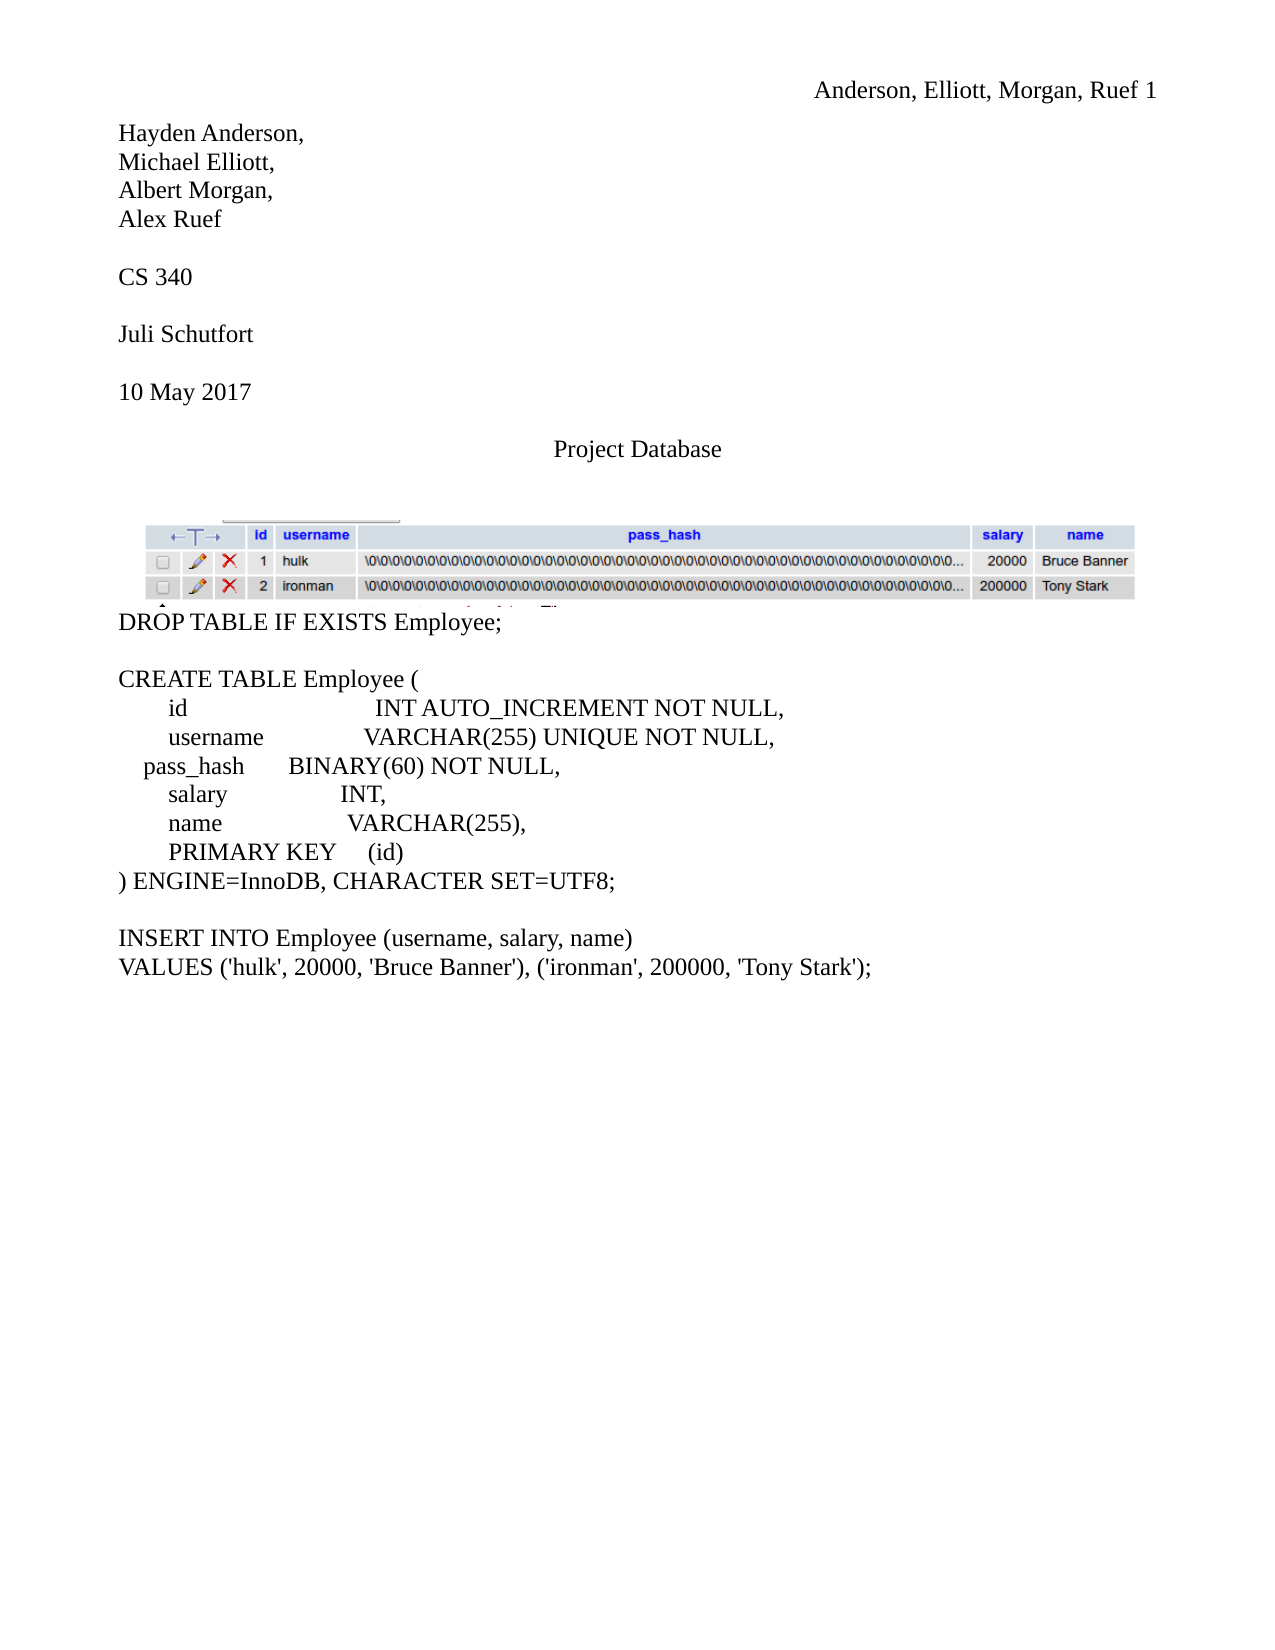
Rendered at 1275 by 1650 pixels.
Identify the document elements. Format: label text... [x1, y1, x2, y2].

text 10 May 2017 [118, 377, 1157, 406]
text Hayden Anderson, [118, 118, 1157, 147]
text Alex Ruef [118, 204, 1157, 233]
text VALUES ('hulk', 20000, 'Bruce Banner'), ('ironman', 200000, 'Tony Stark'); [118, 952, 1157, 981]
text Project Database [118, 434, 1157, 463]
text INSERT INTO Employee (username, salary, name) [118, 923, 1157, 952]
text pass_hash BINARY(60) NOT NULL, [118, 751, 1157, 779]
text CS 340 [118, 262, 1157, 291]
text ) ENGINE=InnoDB, CHARACTER SET=UTF8; [118, 866, 1157, 894]
text Albert Morgan, [118, 176, 1157, 204]
text CREATE TABLE Employee ( [118, 664, 1157, 693]
text PRIMARY KEY (id) [118, 837, 1157, 866]
text id INT AUTO_INCREMENT NOT NULL, [118, 693, 1157, 722]
text Michael Elliott, [118, 147, 1157, 176]
text Juli Schutfort [118, 319, 1157, 348]
text DROP TABLE IF EXISTS Employee; [118, 549, 1157, 636]
text username VARCHAR(255) UNIQUE NOT NULL, [118, 722, 1157, 751]
text salary INT, [118, 779, 1157, 808]
text name VARCHAR(255), [118, 808, 1157, 837]
